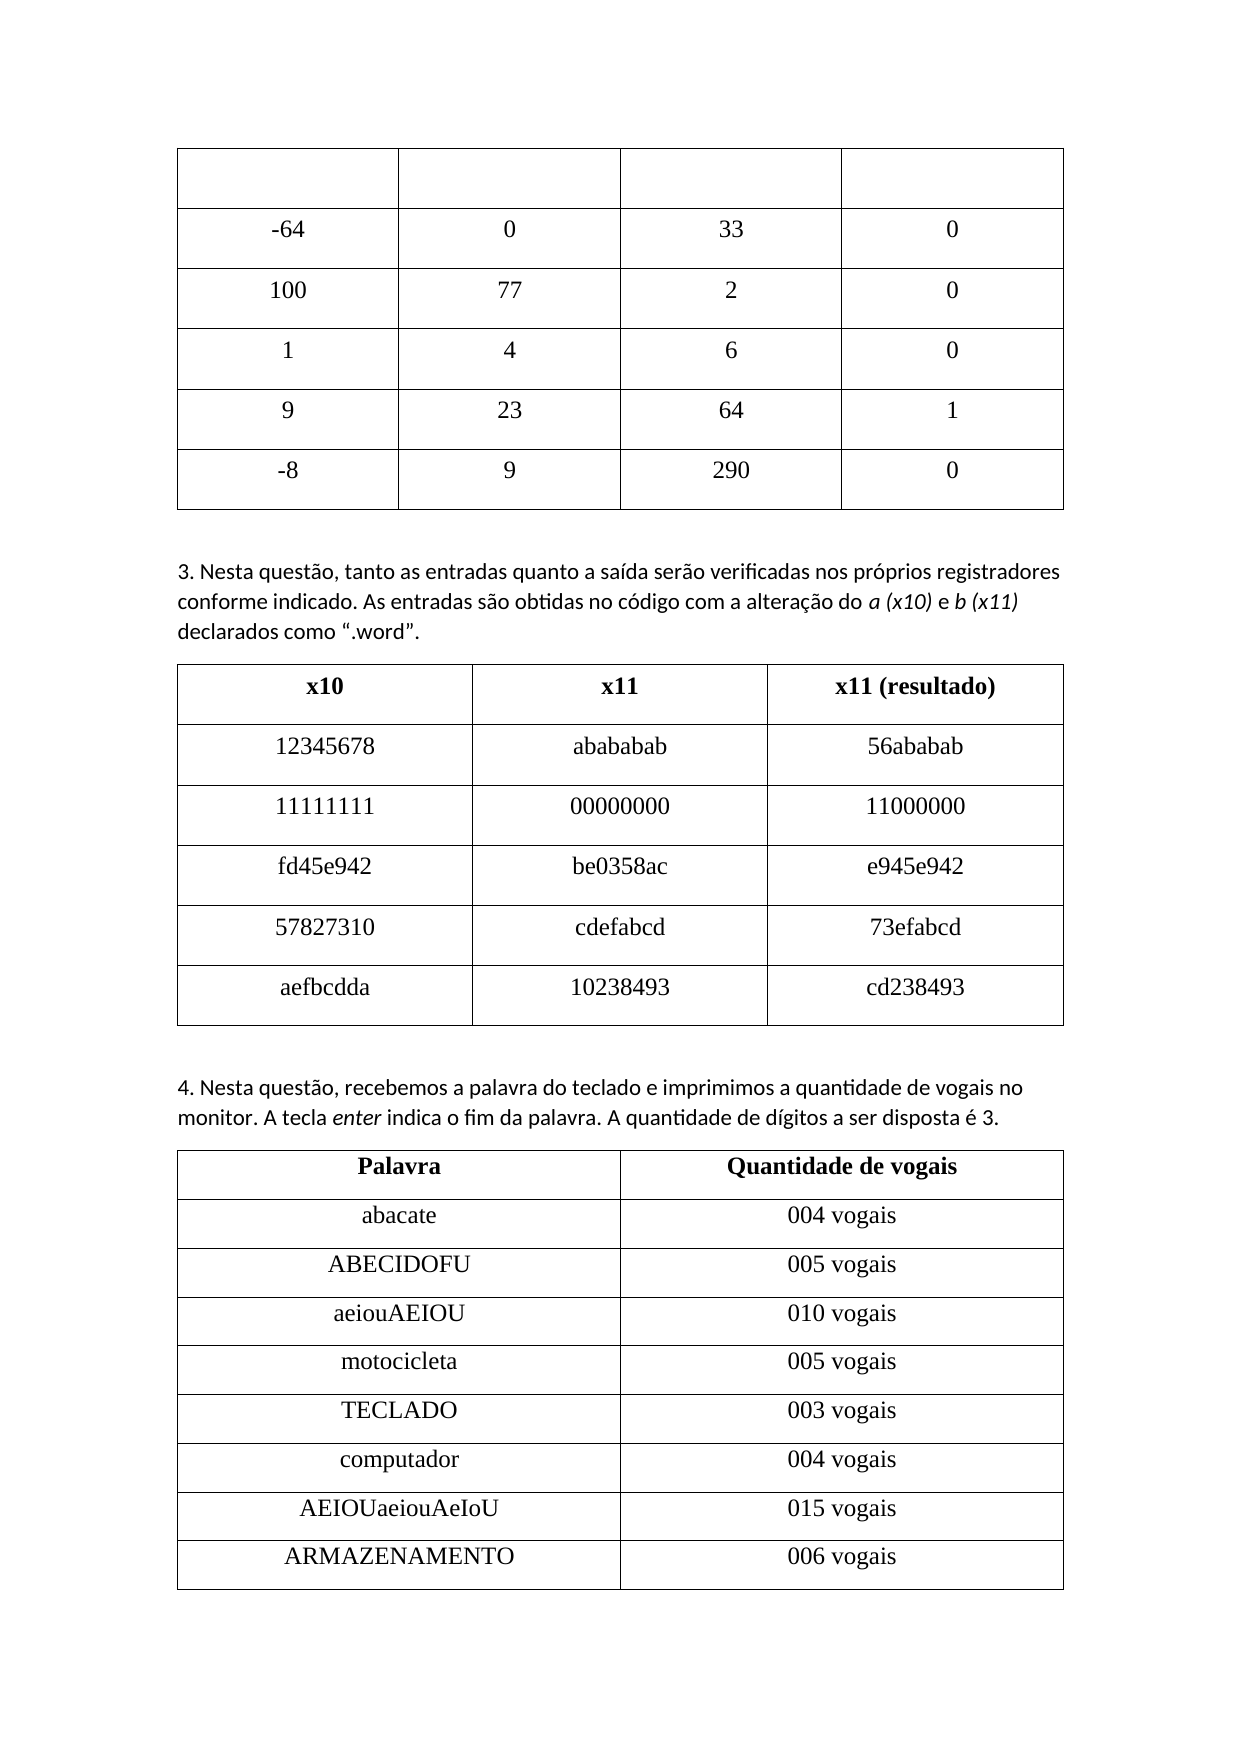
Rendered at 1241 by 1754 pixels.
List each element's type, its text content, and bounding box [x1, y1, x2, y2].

table_cell 0 [842, 209, 1063, 268]
table_cell 0 [842, 269, 1063, 328]
table_cell 100 [178, 269, 398, 328]
text 3. Nesta questão, tanto as entradas quanto a saída serão verificadas nos próprios registradores conforme indicado. As entradas são obtidas no código com a alteração do a (x10) e b (x11) declarados como “.word”. [177, 557, 1063, 645]
table_cell 4 [399, 329, 620, 388]
table_cell AEIOUaeiouAeIoU [178, 1493, 620, 1540]
table_cell 77 [399, 269, 620, 328]
table_cell 6 [621, 329, 841, 388]
table_header x10 [178, 665, 472, 724]
table_cell [842, 149, 1063, 208]
table_cell 12345678 [178, 725, 472, 784]
table_cell 23 [399, 390, 620, 449]
table_cell 0 [842, 450, 1063, 509]
table_cell abacate [178, 1200, 620, 1248]
table_cell 57827310 [178, 906, 472, 965]
table_cell 11111111 [178, 786, 472, 845]
table_cell aeiouAEIOU [178, 1298, 620, 1345]
table_cell be0358ac [473, 846, 767, 905]
table_cell 73efabcd [768, 906, 1063, 965]
table_cell 004 vogais [621, 1444, 1063, 1492]
table_cell motocicleta [178, 1346, 620, 1394]
table_cell e945e942 [768, 846, 1063, 905]
table_cell 005 vogais [621, 1346, 1063, 1394]
table_cell 00000000 [473, 786, 767, 845]
table_cell 2 [621, 269, 841, 328]
table_cell 015 vogais [621, 1493, 1063, 1540]
table_cell 0 [399, 209, 620, 268]
table_cell 33 [621, 209, 841, 268]
table_cell abababab [473, 725, 767, 784]
table_cell cdefabcd [473, 906, 767, 965]
table_cell ARMAZENAMENTO [178, 1541, 620, 1589]
table_cell TECLADO [178, 1395, 620, 1443]
table_cell [621, 149, 841, 208]
table_cell 004 vogais [621, 1200, 1063, 1248]
table_cell 9 [399, 450, 620, 509]
table_header Palavra [178, 1151, 620, 1199]
table_cell -8 [178, 450, 398, 509]
table_cell 290 [621, 450, 841, 509]
table_header x11 (resultado) [768, 665, 1063, 724]
table_cell [178, 149, 398, 208]
table_cell fd45e942 [178, 846, 472, 905]
table_cell 11000000 [768, 786, 1063, 845]
table_cell 10238493 [473, 966, 767, 1025]
table_cell 1 [842, 390, 1063, 449]
text 4. Nesta questão, recebemos a palavra do teclado e imprimimos a quantidade de vogais no monitor. A tecla enter indica o fim da palavra. A quantidade de dígitos a ser disposta é 3. [177, 1073, 1063, 1131]
table_cell 64 [621, 390, 841, 449]
table_cell -64 [178, 209, 398, 268]
table_cell 56ababab [768, 725, 1063, 784]
table_cell 005 vogais [621, 1249, 1063, 1297]
table_cell 003 vogais [621, 1395, 1063, 1443]
table_cell 010 vogais [621, 1298, 1063, 1345]
table_cell computador [178, 1444, 620, 1492]
table_cell 0 [842, 329, 1063, 388]
table_cell aefbcdda [178, 966, 472, 1025]
table_header Quantidade de vogais [621, 1151, 1063, 1199]
table_cell 1 [178, 329, 398, 388]
table_cell cd238493 [768, 966, 1063, 1025]
table_cell ABECIDOFU [178, 1249, 620, 1297]
table_cell 006 vogais [621, 1541, 1063, 1589]
table_header x11 [473, 665, 767, 724]
table_cell 9 [178, 390, 398, 449]
table_cell [399, 149, 620, 208]
